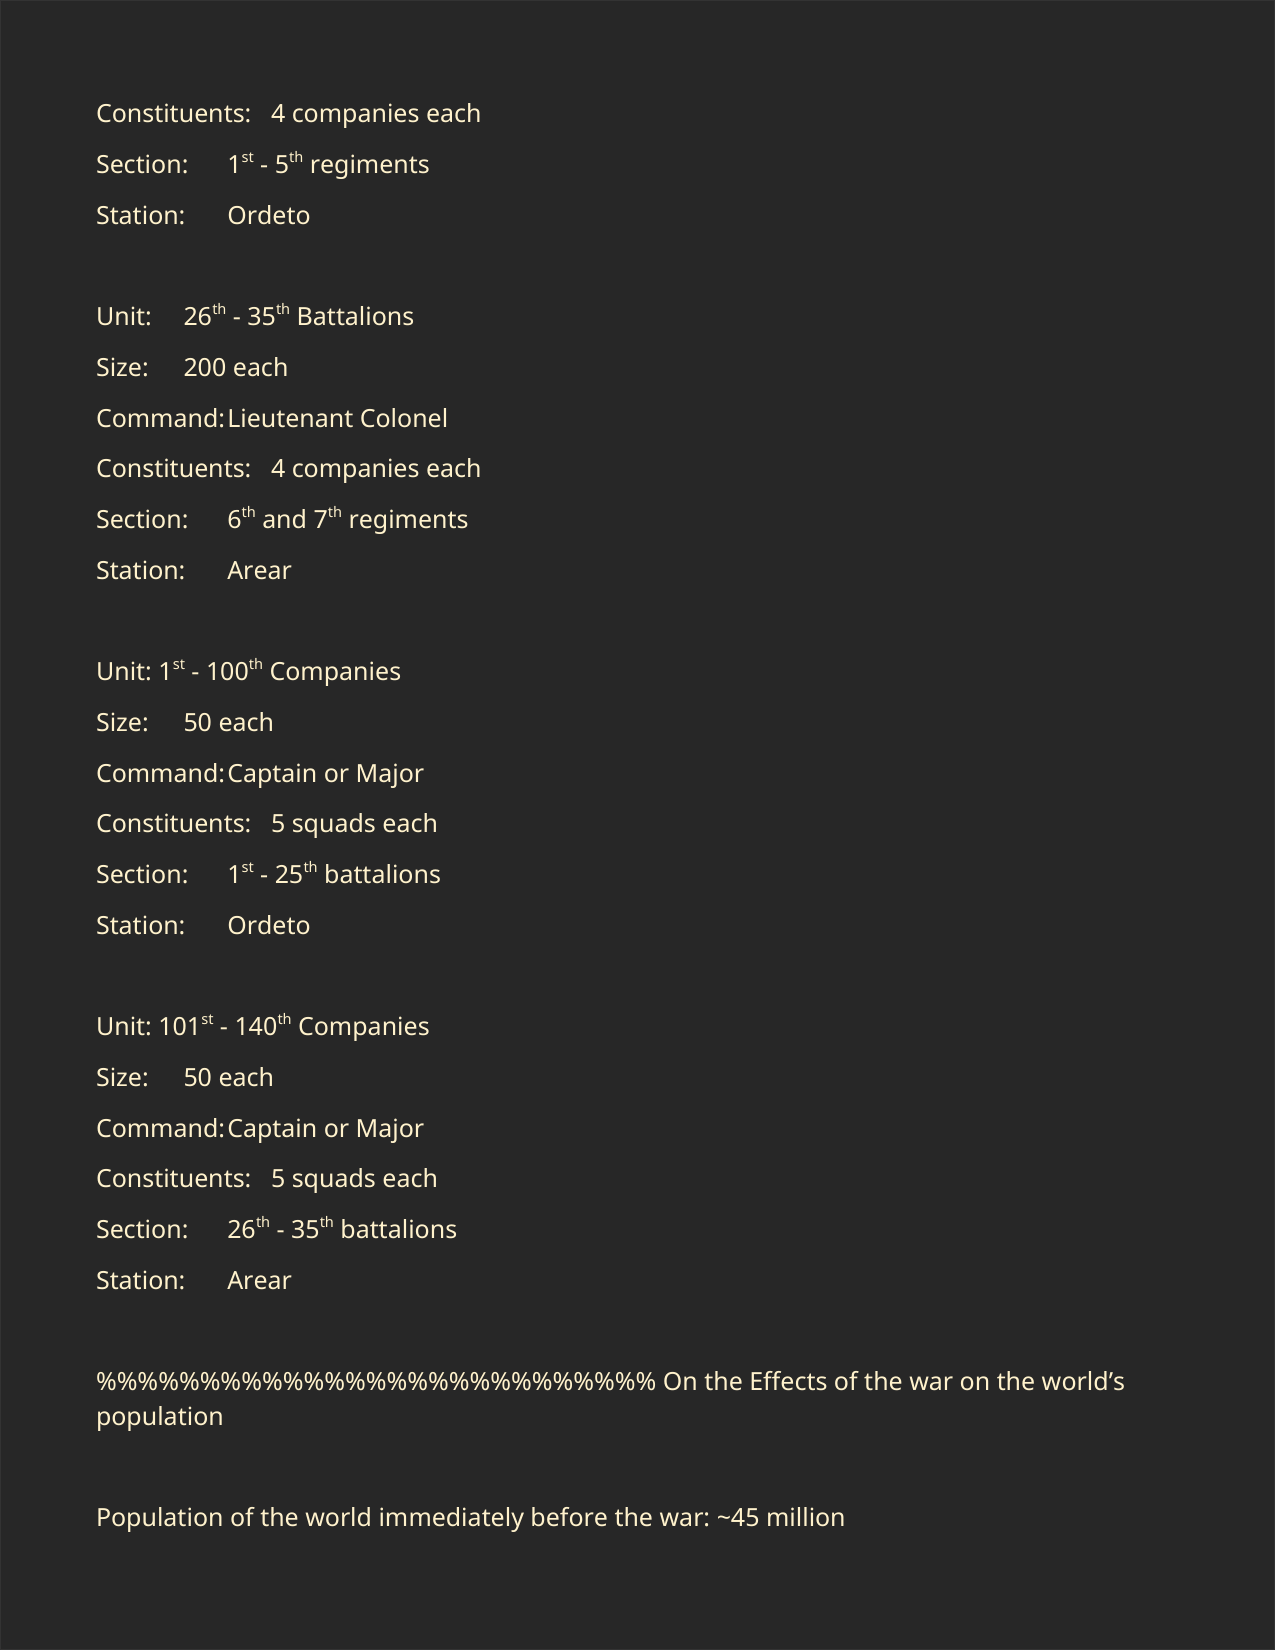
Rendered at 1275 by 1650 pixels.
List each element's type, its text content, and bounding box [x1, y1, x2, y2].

text Section: 1st - 5th regiments [96, 147, 1179, 181]
text Size: 50 each [96, 1060, 1179, 1094]
text Command: Captain or Major [96, 755, 1179, 789]
text Section: 26th - 35th battalions [96, 1212, 1179, 1246]
text %%%%%%%%%%%%%%%%%%%%%%%%%%% On the Effects of the war on the world’s population [96, 1364, 1179, 1432]
text Size: 50 each [96, 704, 1179, 739]
text Unit: 101st - 140th Companies [96, 1009, 1179, 1043]
text Section: 1st - 25th battalions [96, 857, 1179, 891]
text Unit: 26th - 35th Battalions [96, 299, 1179, 333]
text Size: 200 each [96, 349, 1179, 383]
text Station: Ordeto [96, 907, 1179, 942]
text Constituents: 5 squads each [96, 1161, 1179, 1195]
text Station: Arear [96, 552, 1179, 586]
text Constituents: 4 companies each [96, 451, 1179, 485]
text Command: Lieutenant Colonel [96, 400, 1179, 434]
text Command: Captain or Major [96, 1110, 1179, 1144]
text Constituents: 5 squads each [96, 806, 1179, 840]
text Constituents: 4 companies each [96, 96, 1179, 130]
text Station: Ordeto [96, 197, 1179, 231]
text Section: 6th and 7th regiments [96, 502, 1179, 536]
text Unit: 1st - 100th Companies [96, 654, 1179, 688]
text Population of the world immediately before the war: ~45 million [96, 1499, 1179, 1534]
text Station: Arear [96, 1263, 1179, 1297]
